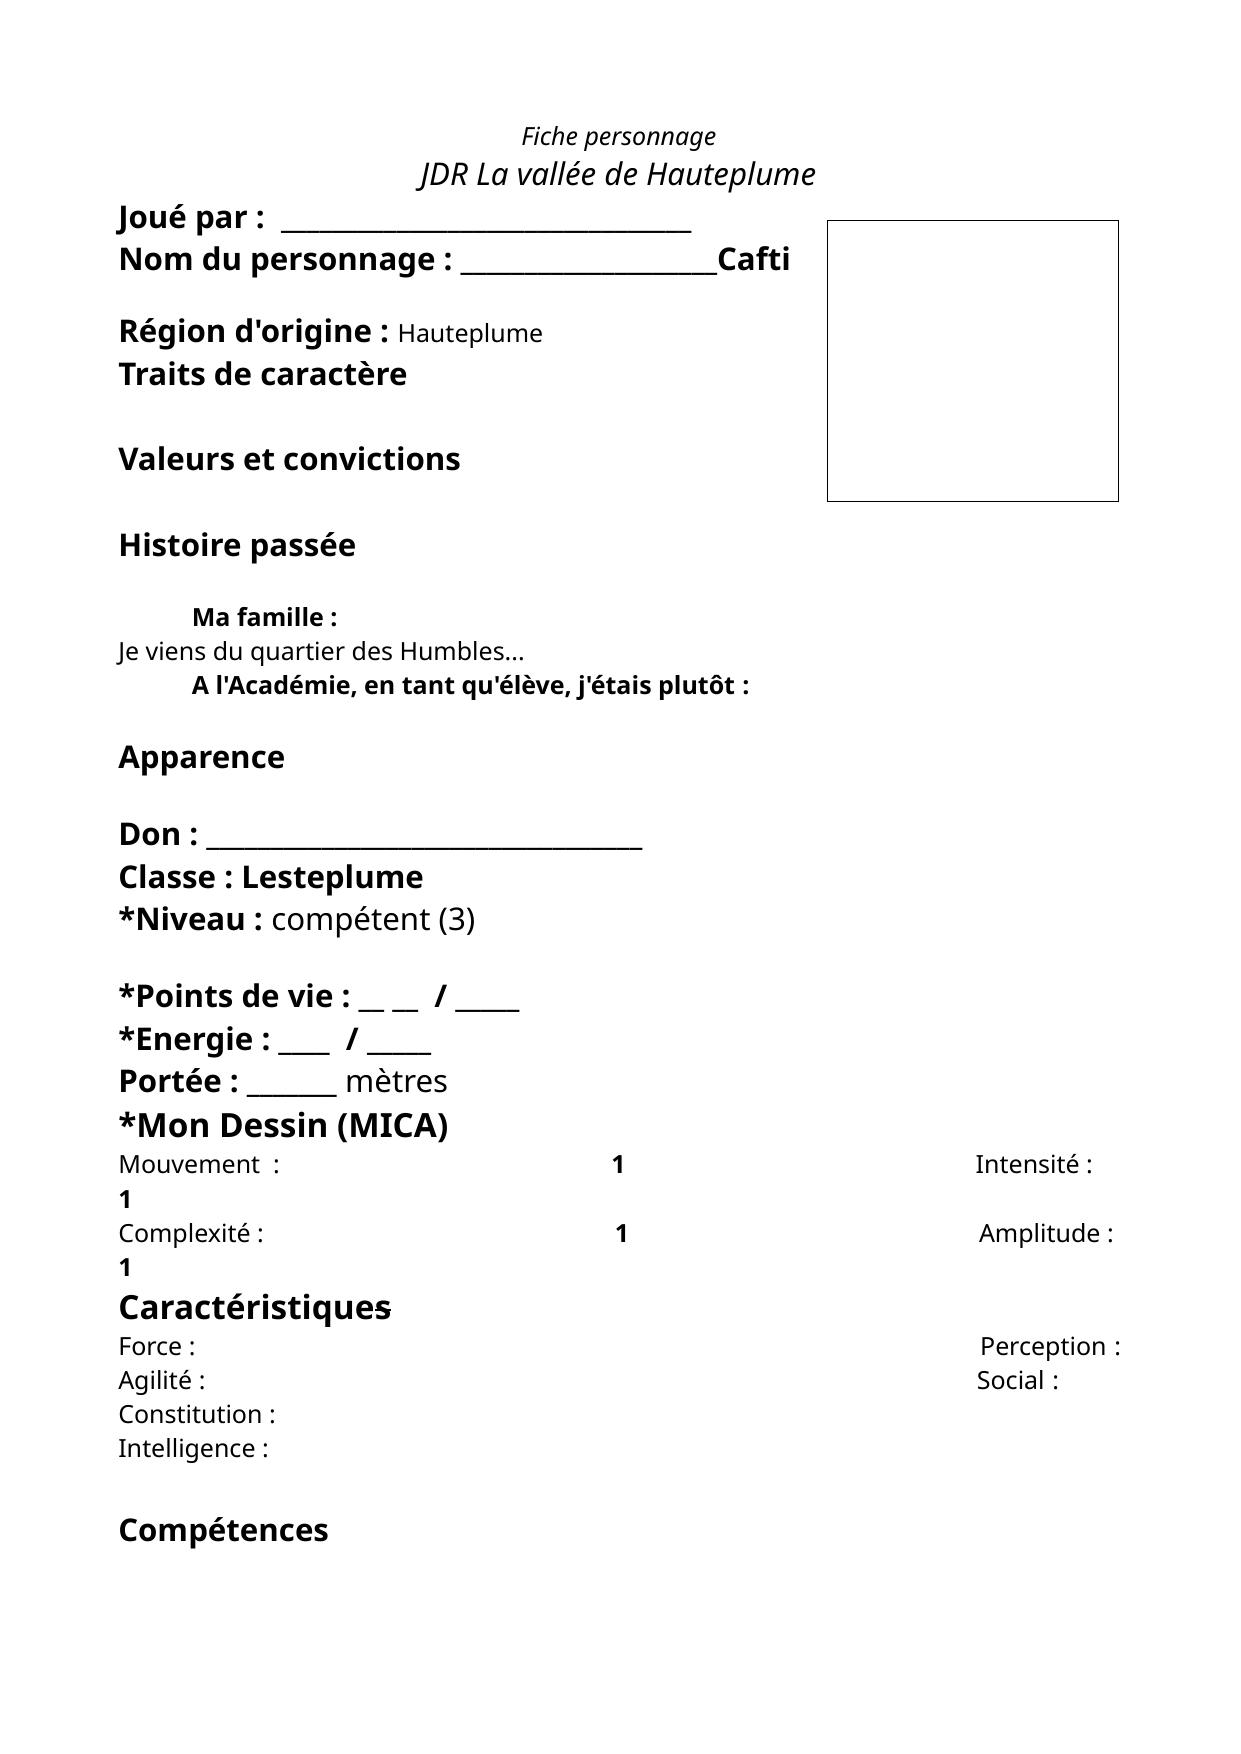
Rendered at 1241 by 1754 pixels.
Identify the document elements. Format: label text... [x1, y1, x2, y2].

text Compétences [118, 1508, 1122, 1550]
text Traits de caractère [118, 352, 827, 395]
text Caractéristiques [118, 1283, 1122, 1329]
text Portée : _______ mètres [118, 1059, 1122, 1102]
text Classe : Lesteplume [118, 855, 1122, 897]
text Ma famille : [118, 599, 1122, 633]
text Mouvement : 1 Intensité : 1 [118, 1147, 1122, 1215]
text Force : Perception : [118, 1329, 1122, 1363]
text Histoire passée [118, 522, 1122, 565]
text *Energie : ____ / _____ [118, 1017, 1122, 1059]
text Constitution : Intelligence : [118, 1397, 1122, 1465]
text Valeurs et convictions [118, 437, 827, 480]
text Agilité : Social : [118, 1363, 1122, 1397]
text Je viens du quartier des Humbles... [118, 633, 1122, 667]
text *Points de vie : __ __ / _____ [118, 974, 1122, 1017]
text Complexité : 1 Amplitude : 1 [118, 1215, 1122, 1283]
text *Mon Dessin (MICA) [118, 1102, 1122, 1147]
text *Niveau : compétent (3) [118, 897, 1122, 940]
text Apparence [118, 735, 1122, 778]
text Don : __________________________________ [118, 812, 1122, 855]
text A l'Académie, en tant qu'élève, j'étais plutôt : [118, 667, 1122, 701]
text Région d'origine : Hauteplume [118, 309, 827, 352]
